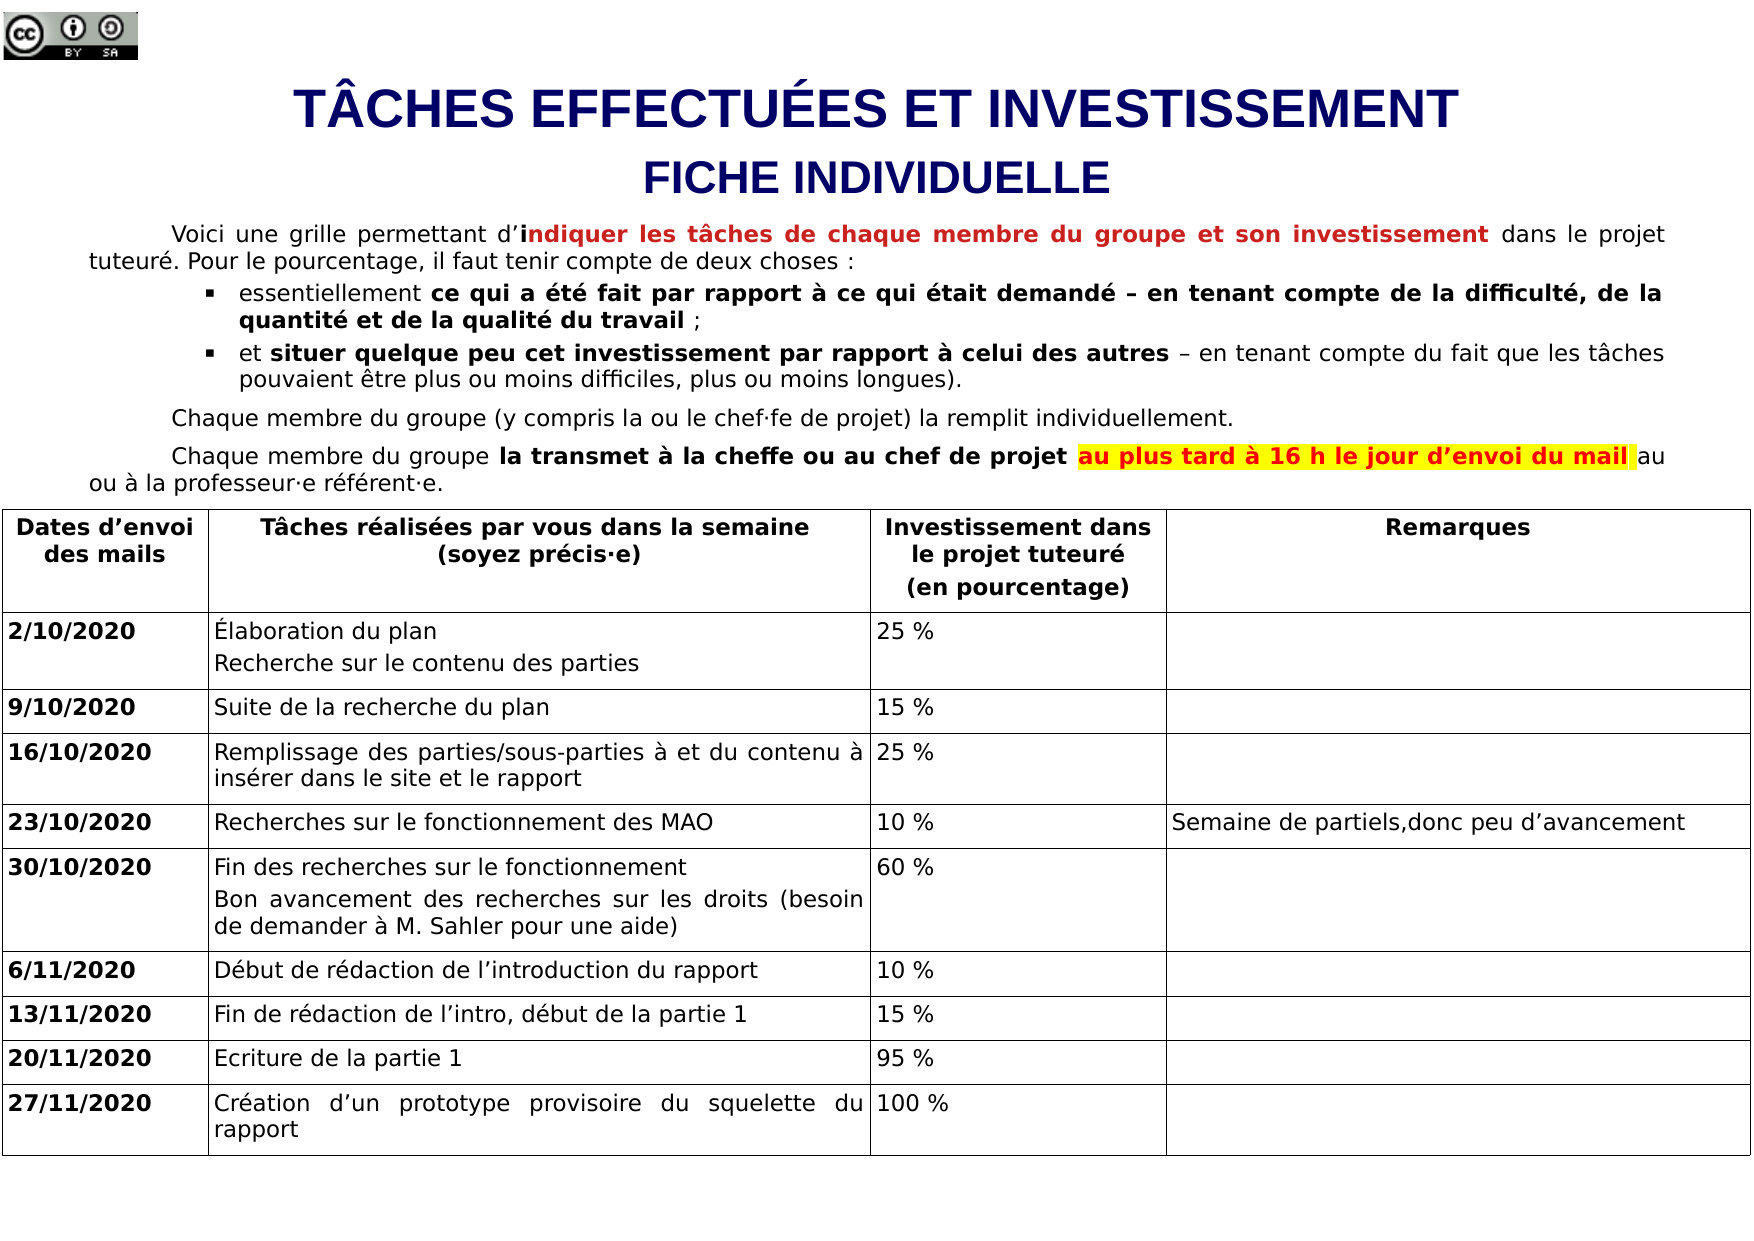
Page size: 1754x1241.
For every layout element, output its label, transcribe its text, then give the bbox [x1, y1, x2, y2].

table_cell 15 % [871, 690, 1166, 733]
table_cell [1167, 1085, 1750, 1155]
table_cell 2/10/2020 [3, 613, 208, 689]
table_cell 6/11/2020 [3, 952, 208, 996]
text Voici une grille permettant d’indiquer les tâches de chaque membre du groupe et son investissement dans le projet tuteuré. Pour le pourcentage, il faut tenir compte de deux choses : [88, 221, 1665, 275]
list et situer quelque peu cet investissement par rapport à celui des autres – en tenant compte du fait que les tâches pouvaient être plus ou moins difficiles, plus ou moins longues). [201, 340, 1665, 393]
table_header Dates d’envoi des mails [3, 510, 208, 612]
table_cell Élaboration du plan Recherche sur le contenu des parties [209, 613, 870, 689]
table_cell 10 % [871, 805, 1166, 848]
table_cell [1167, 690, 1750, 733]
table_cell 23/10/2020 [3, 805, 208, 848]
table_cell Remplissage des parties/sous-parties à et du contenu à insérer dans le site et le rapport [209, 734, 870, 804]
table_cell [1167, 734, 1750, 804]
table_cell [1167, 952, 1750, 996]
table_header Tâches réalisées par vous dans la semaine (soyez précis·e) [209, 510, 870, 612]
table_cell 20/11/2020 [3, 1041, 208, 1084]
table_cell 30/10/2020 [3, 849, 208, 951]
table_cell 16/10/2020 [3, 734, 208, 804]
table_cell Semaine de partiels,donc peu d’avancement [1167, 805, 1750, 848]
table_cell 60 % [871, 849, 1166, 951]
table_cell Suite de la recherche du plan [209, 690, 870, 733]
table_cell [1167, 997, 1750, 1040]
table_cell [1167, 849, 1750, 951]
picture [3, 12, 138, 60]
subtitle TÂCHES EFFECTUÉES ET INVESTISSEMENT [88, 77, 1665, 139]
table_cell [1167, 1041, 1750, 1084]
list essentiellement ce qui a été fait par rapport à ce qui était demandé – en tenant compte de la difficulté, de la quantité et de la qualité du travail ; [201, 281, 1665, 334]
table_cell 9/10/2020 [3, 690, 208, 733]
table_cell [1167, 613, 1750, 689]
table_cell Ecriture de la partie 1 [209, 1041, 870, 1084]
table_cell 25 % [871, 734, 1166, 804]
table_header Remarques [1167, 510, 1750, 612]
table_cell 27/11/2020 [3, 1085, 208, 1155]
text Chaque membre du groupe la transmet à la cheffe ou au chef de projet au plus tard à 16 h le jour d’envoi du mail au ou à la professeur·e référent·e. [88, 443, 1665, 497]
table_cell Fin des recherches sur le fonctionnement Bon avancement des recherches sur les droits (besoin de demander à M. Sahler pour une aide) [209, 849, 870, 951]
table_cell 100 % [871, 1085, 1166, 1155]
table_cell Recherches sur le fonctionnement des MAO [209, 805, 870, 848]
table_cell 95 % [871, 1041, 1166, 1084]
text Chaque membre du groupe (y compris la ou le chef·fe de projet) la remplit individuellement. [88, 405, 1665, 432]
table_cell Début de rédaction de l’introduction du rapport [209, 952, 870, 996]
table_cell 25 % [871, 613, 1166, 689]
table_cell 15 % [871, 997, 1166, 1040]
subtitle FICHE INDIVIDUELLE [88, 151, 1665, 204]
table_header Investissement dans le projet tuteuré (en pourcentage) [871, 510, 1166, 612]
table_cell 13/11/2020 [3, 997, 208, 1040]
table_cell 10 % [871, 952, 1166, 996]
table_cell Fin de rédaction de l’intro, début de la partie 1 [209, 997, 870, 1040]
table_cell Création d’un prototype provisoire du squelette du rapport [209, 1085, 870, 1155]
